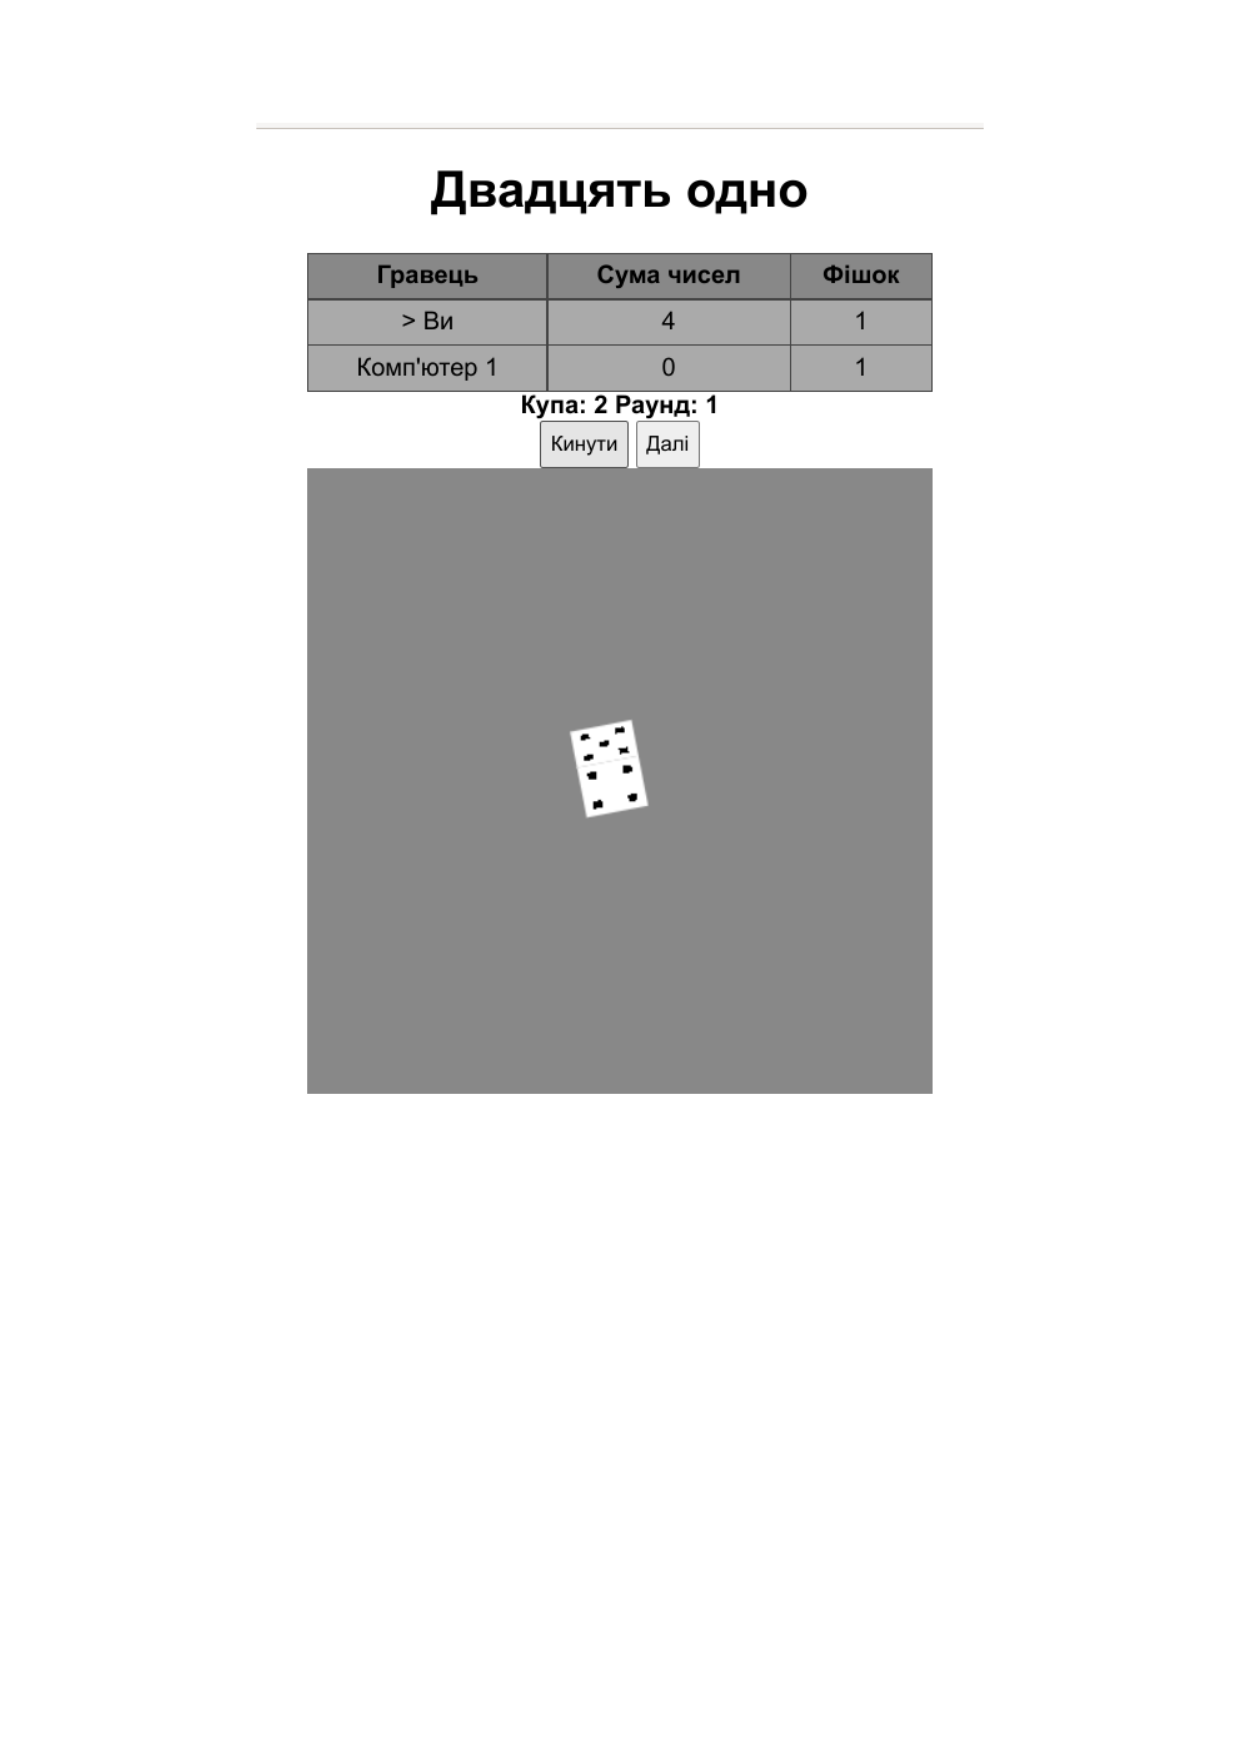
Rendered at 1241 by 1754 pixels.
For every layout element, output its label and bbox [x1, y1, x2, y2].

picture [256, 118, 984, 1099]
